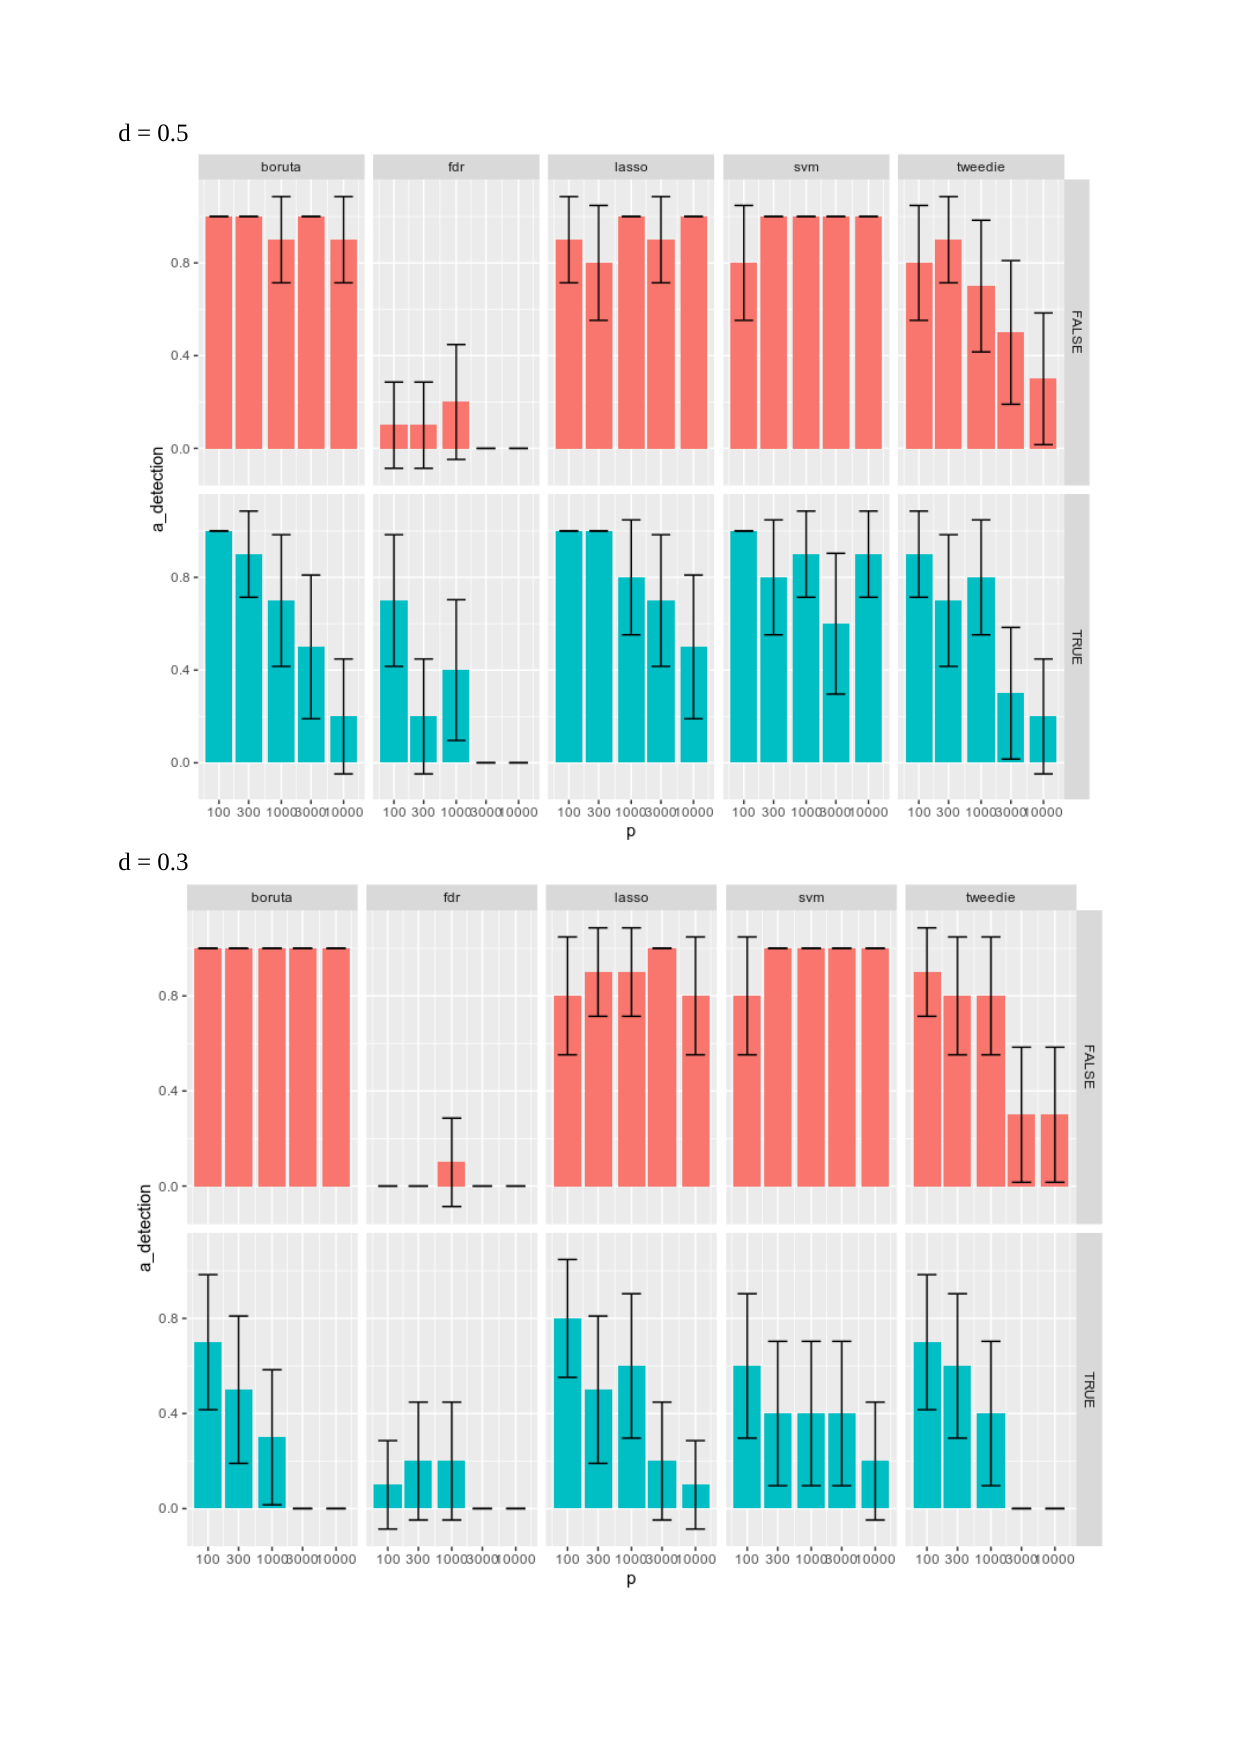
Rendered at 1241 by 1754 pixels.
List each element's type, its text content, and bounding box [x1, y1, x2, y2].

text d = 0.3 [118, 147, 1122, 876]
picture [142, 146, 1098, 848]
text d = 0.5 [118, 118, 1122, 147]
picture [129, 876, 1111, 1596]
